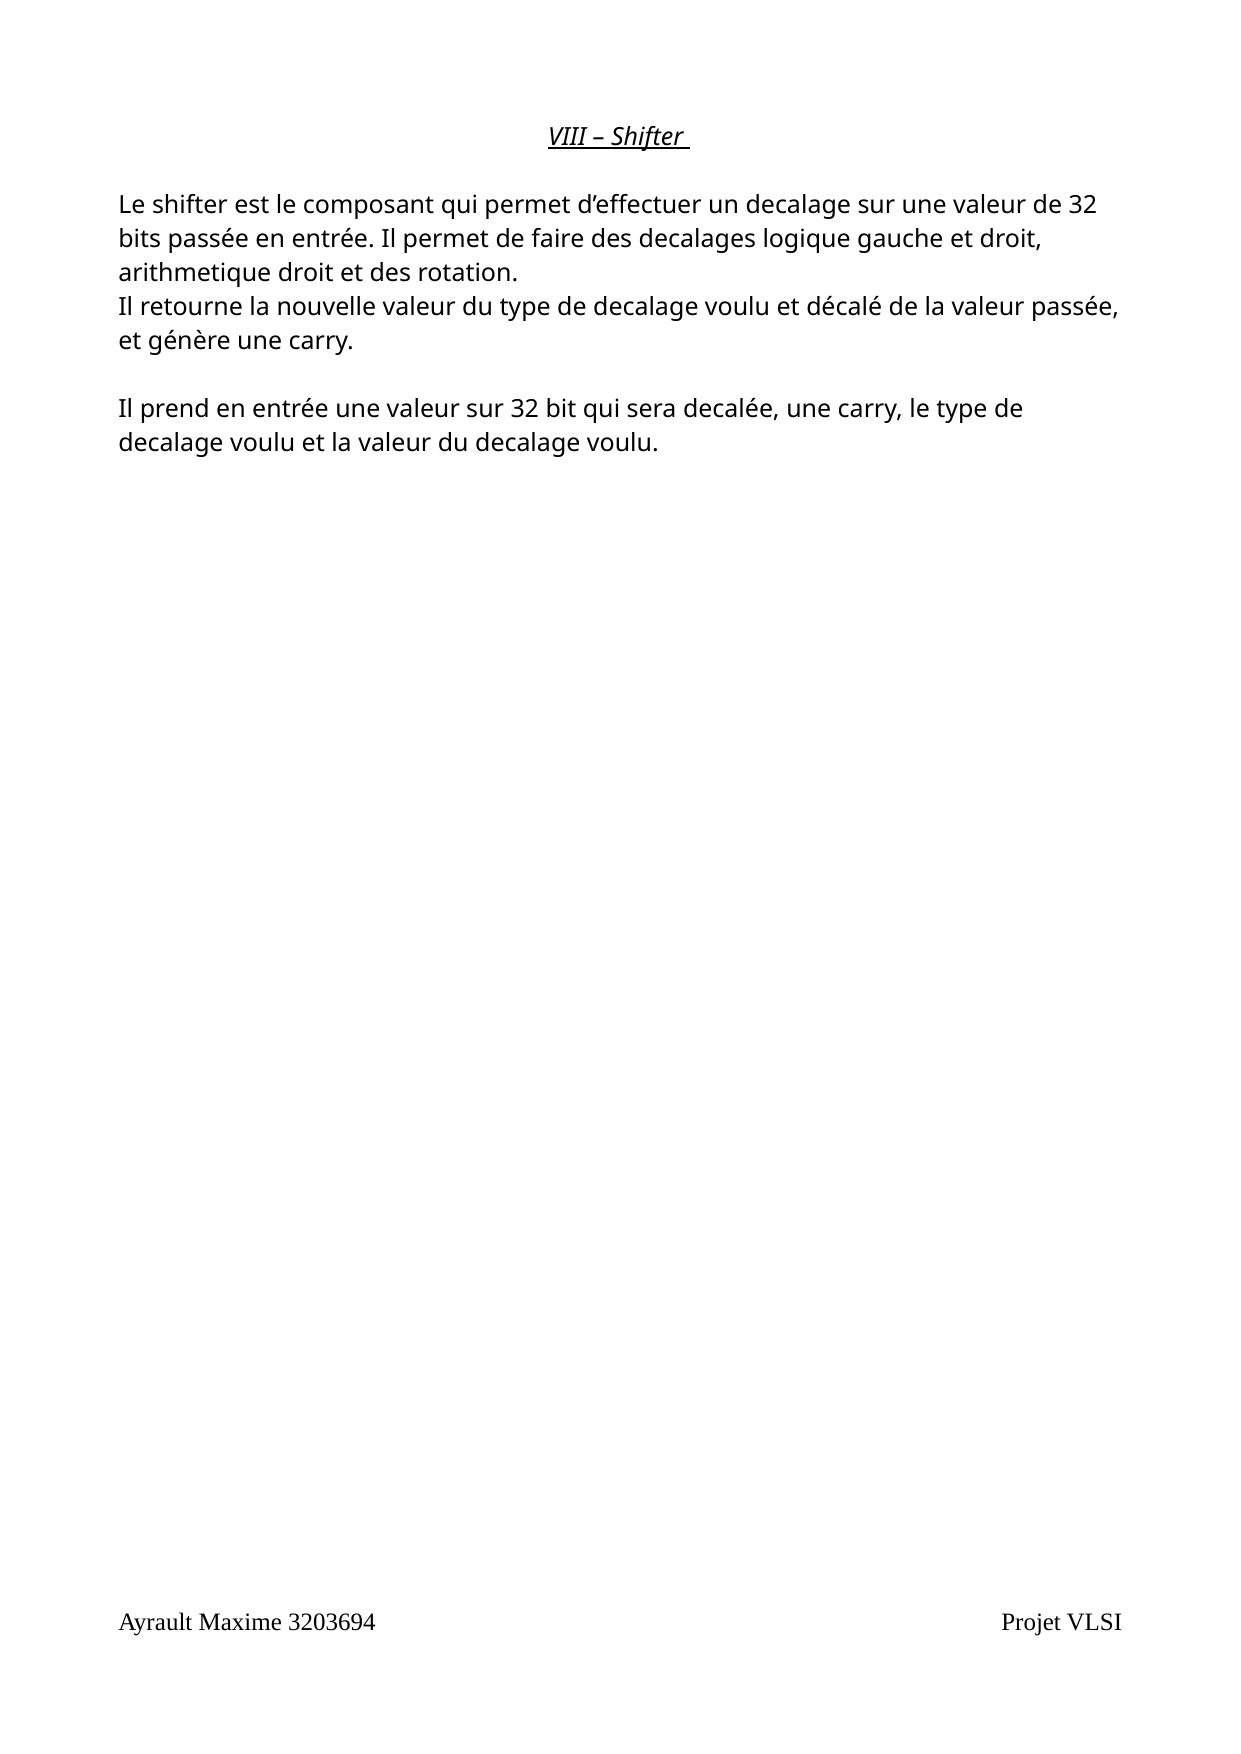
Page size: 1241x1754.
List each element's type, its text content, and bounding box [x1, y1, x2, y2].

text VIII – Shifter [118, 118, 1122, 152]
text Il retourne la nouvelle valeur du type de decalage voulu et décalé de la valeur passée, et génère une carry. [118, 288, 1122, 357]
text Il prend en entrée une valeur sur 32 bit qui sera decalée, une carry, le type de decalage voulu et la valeur du decalage voulu. [118, 391, 1122, 459]
text Le shifter est le composant qui permet d’effectuer un decalage sur une valeur de 32 bits passée en entrée. Il permet de faire des decalages logique gauche et droit, arithmetique droit et des rotation. [118, 186, 1122, 288]
